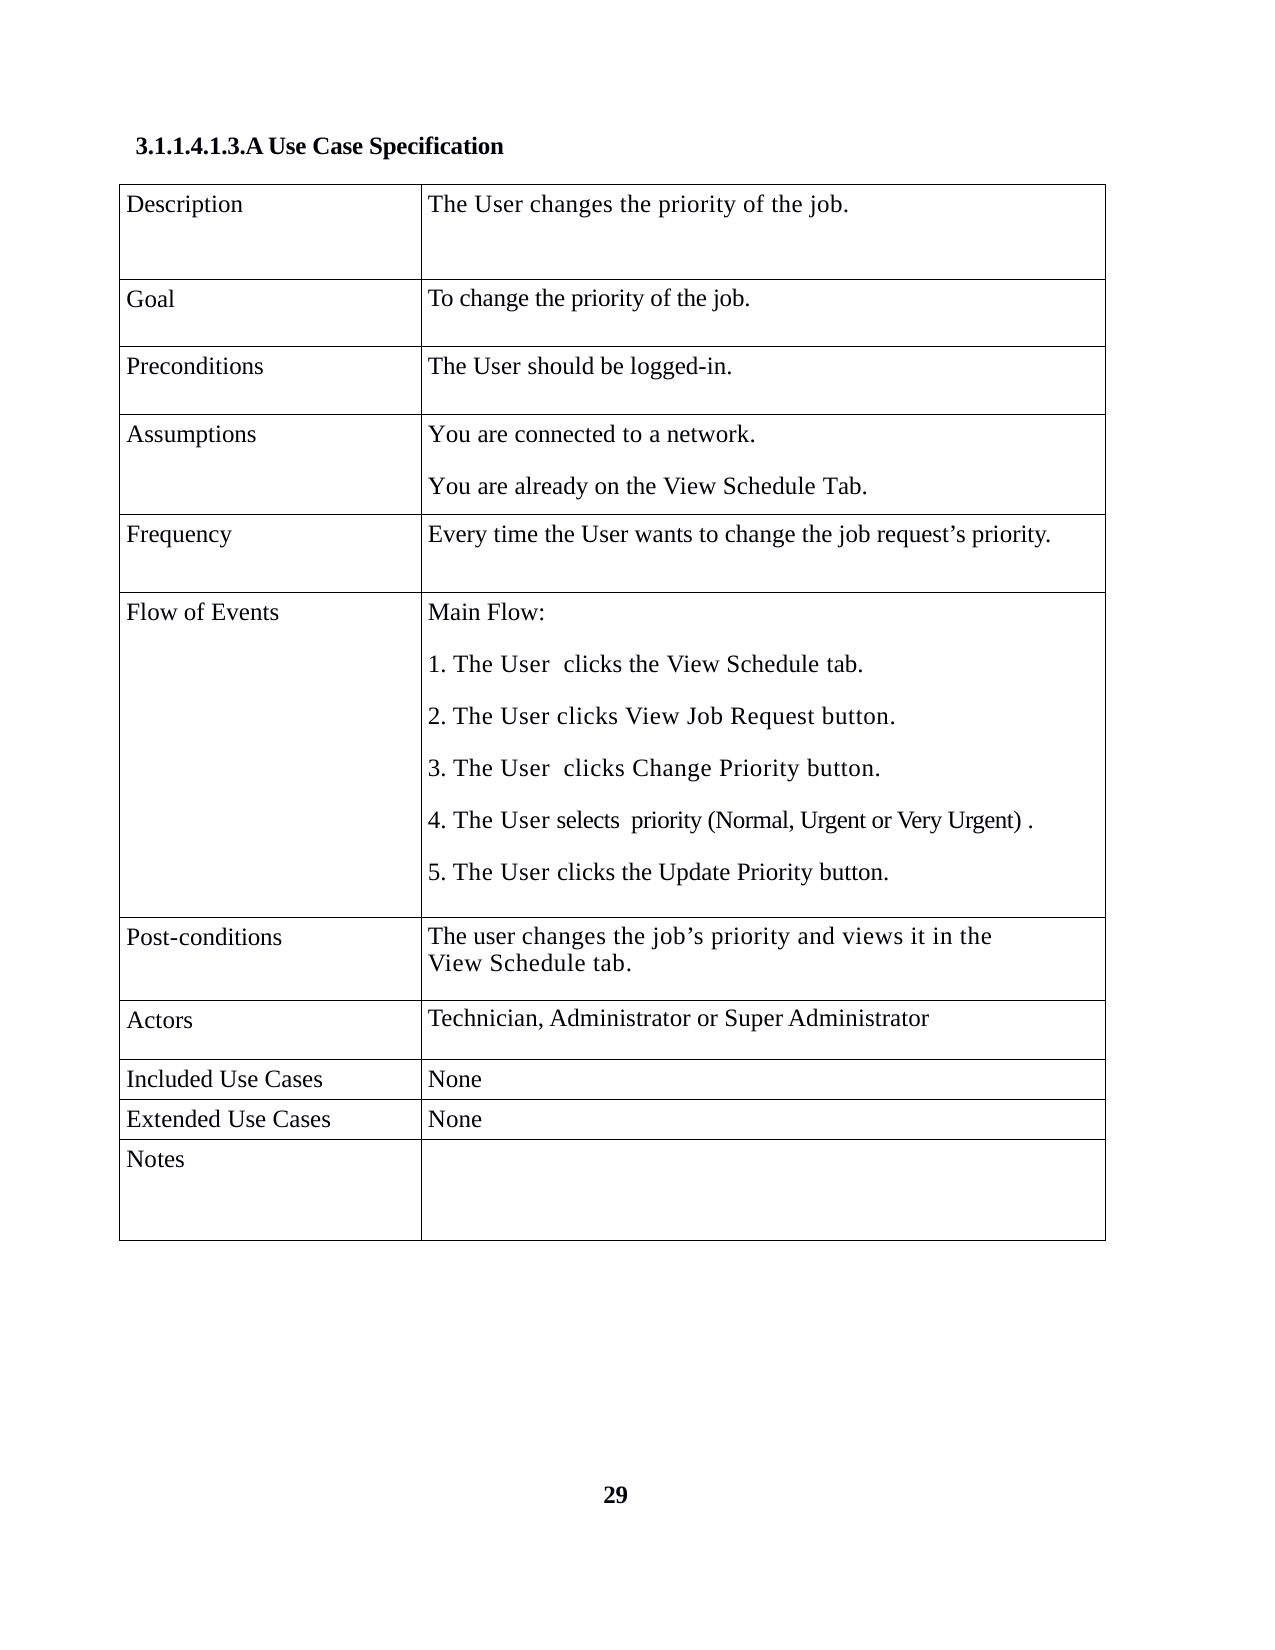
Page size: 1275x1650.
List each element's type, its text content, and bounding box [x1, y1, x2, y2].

table_cell Extended Use Cases [120, 1100, 421, 1138]
table_cell The user changes the job’s priority and views it in the View Schedule tab. [422, 918, 1105, 1000]
table_cell Notes [120, 1140, 421, 1240]
table_cell [422, 1140, 1105, 1240]
table_cell The User should be logged-in. [422, 347, 1105, 414]
table_cell Every time the User wants to change the job request’s priority. [422, 515, 1105, 591]
table_cell Flow of Events [120, 593, 421, 917]
table_cell You are connected to a network. You are already on the View Schedule Tab. [422, 415, 1105, 514]
table_cell Included Use Cases [120, 1060, 421, 1099]
table_cell Actors [120, 1001, 421, 1059]
table_cell None [422, 1060, 1105, 1099]
text 3.1.1.4.1.3.A Use Case Specification [135, 131, 1096, 160]
table_cell Main Flow: 1. The User clicks the View Schedule tab. 2. The User clicks View Job Request button. 3. The User clicks Change Priority button. 4. The User selects priority (Normal, Urgent or Very Urgent) . 5. The User clicks the Update Priority button. [422, 593, 1105, 917]
table_cell Goal [120, 280, 421, 346]
table_cell None [422, 1100, 1105, 1138]
table_cell Frequency [120, 515, 421, 591]
table_cell Assumptions [120, 415, 421, 514]
table_cell Technician, Administrator or Super Administrator [422, 1001, 1105, 1059]
table_cell Post-conditions [120, 918, 421, 1000]
table_cell Preconditions [120, 347, 421, 414]
text 29 [135, 1481, 1096, 1509]
table_cell To change the priority of the job. [422, 280, 1105, 346]
table_header The User changes the priority of the job. [422, 185, 1105, 278]
table_header Description [120, 185, 421, 278]
